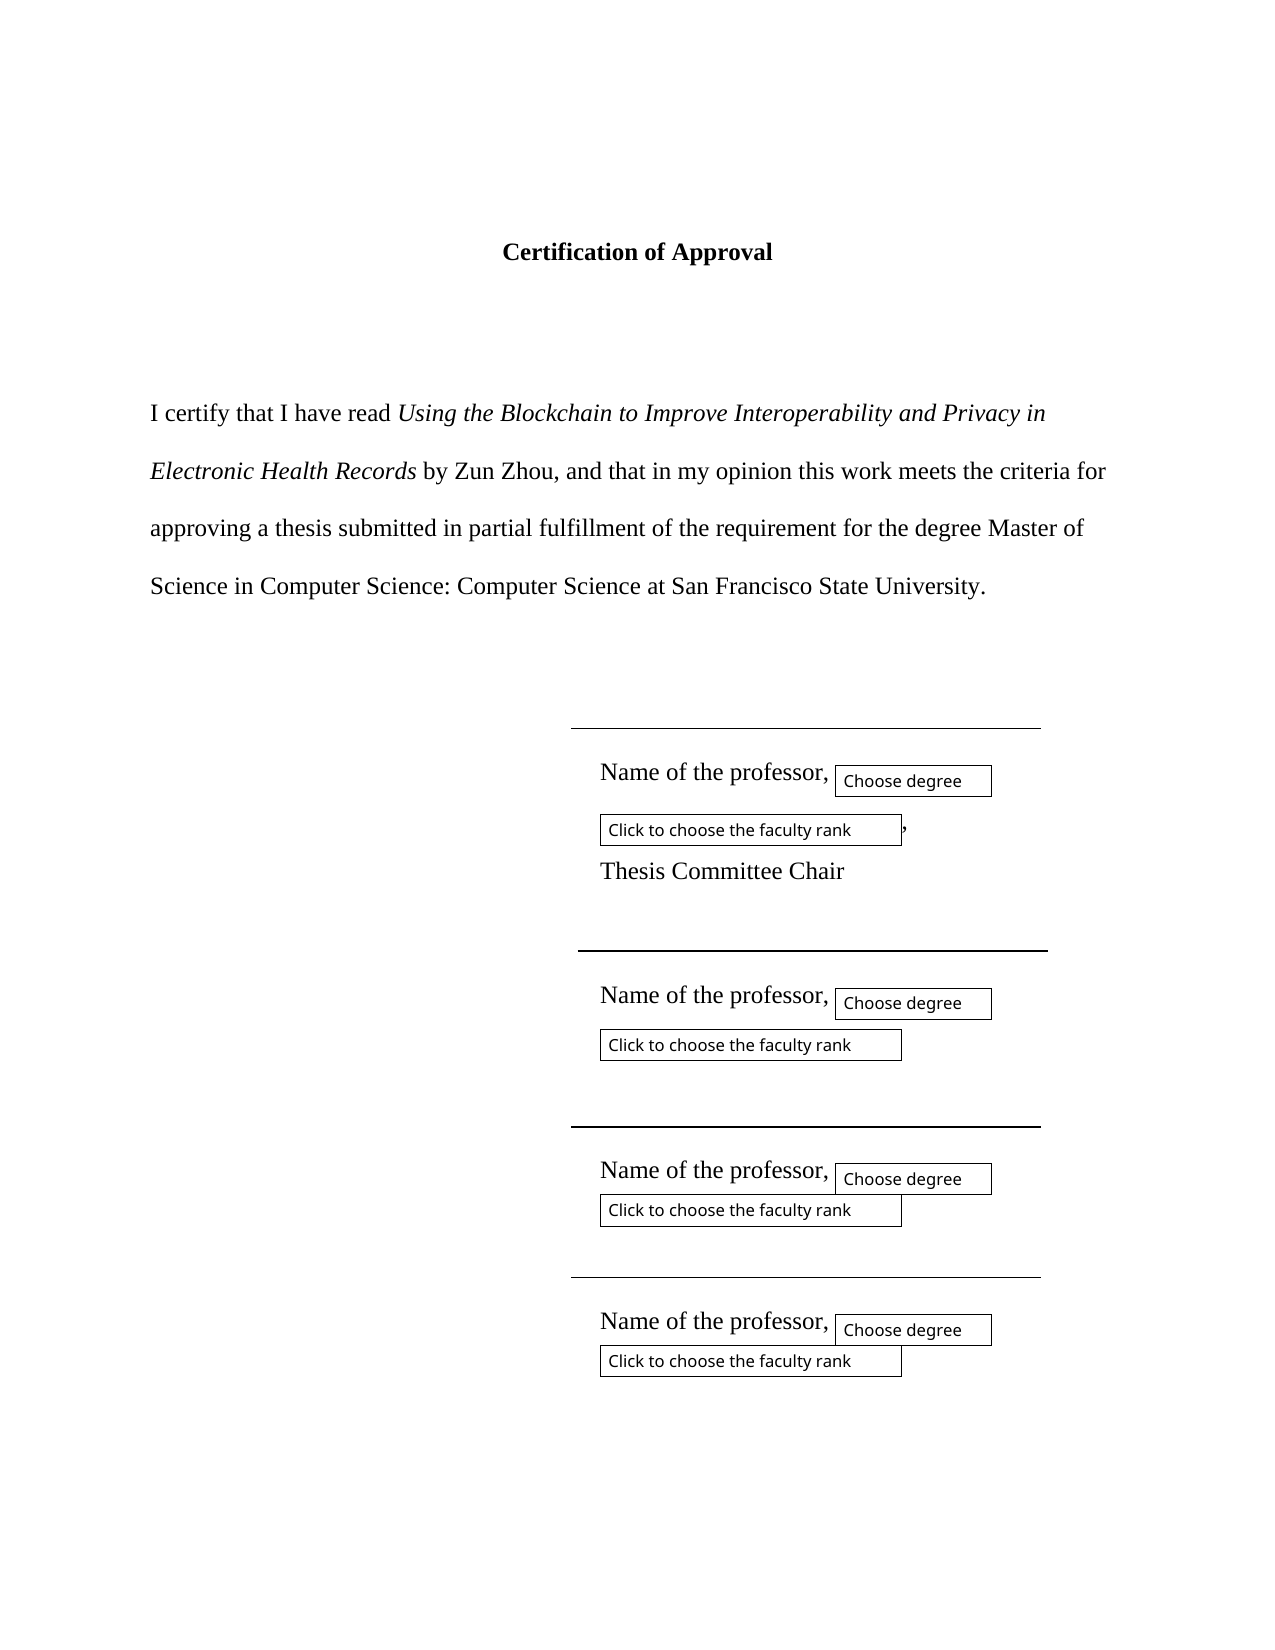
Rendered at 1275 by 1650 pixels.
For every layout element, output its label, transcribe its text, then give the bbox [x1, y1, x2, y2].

text Name of the professor, [150, 1306, 1125, 1345]
text Name of the professor, [150, 980, 1125, 1019]
text I certify that I have read Using the Blockchain to Improve Interoperability and Privacy in Electronic Health Records by Zun Zhou, and that in my opinion this work meets the criteria for approving a thesis submitted in partial fulfillment of the requirement for the degree Master of Science in Computer Science: Computer Science at San Francisco State University. [150, 398, 1125, 599]
text Name of the professor, [150, 1156, 1125, 1194]
subtitle Certification of Approval [150, 237, 1125, 265]
text Thesis Committee Chair [150, 856, 1125, 884]
text Name of the professor, [150, 757, 1125, 796]
text , [150, 806, 1125, 845]
